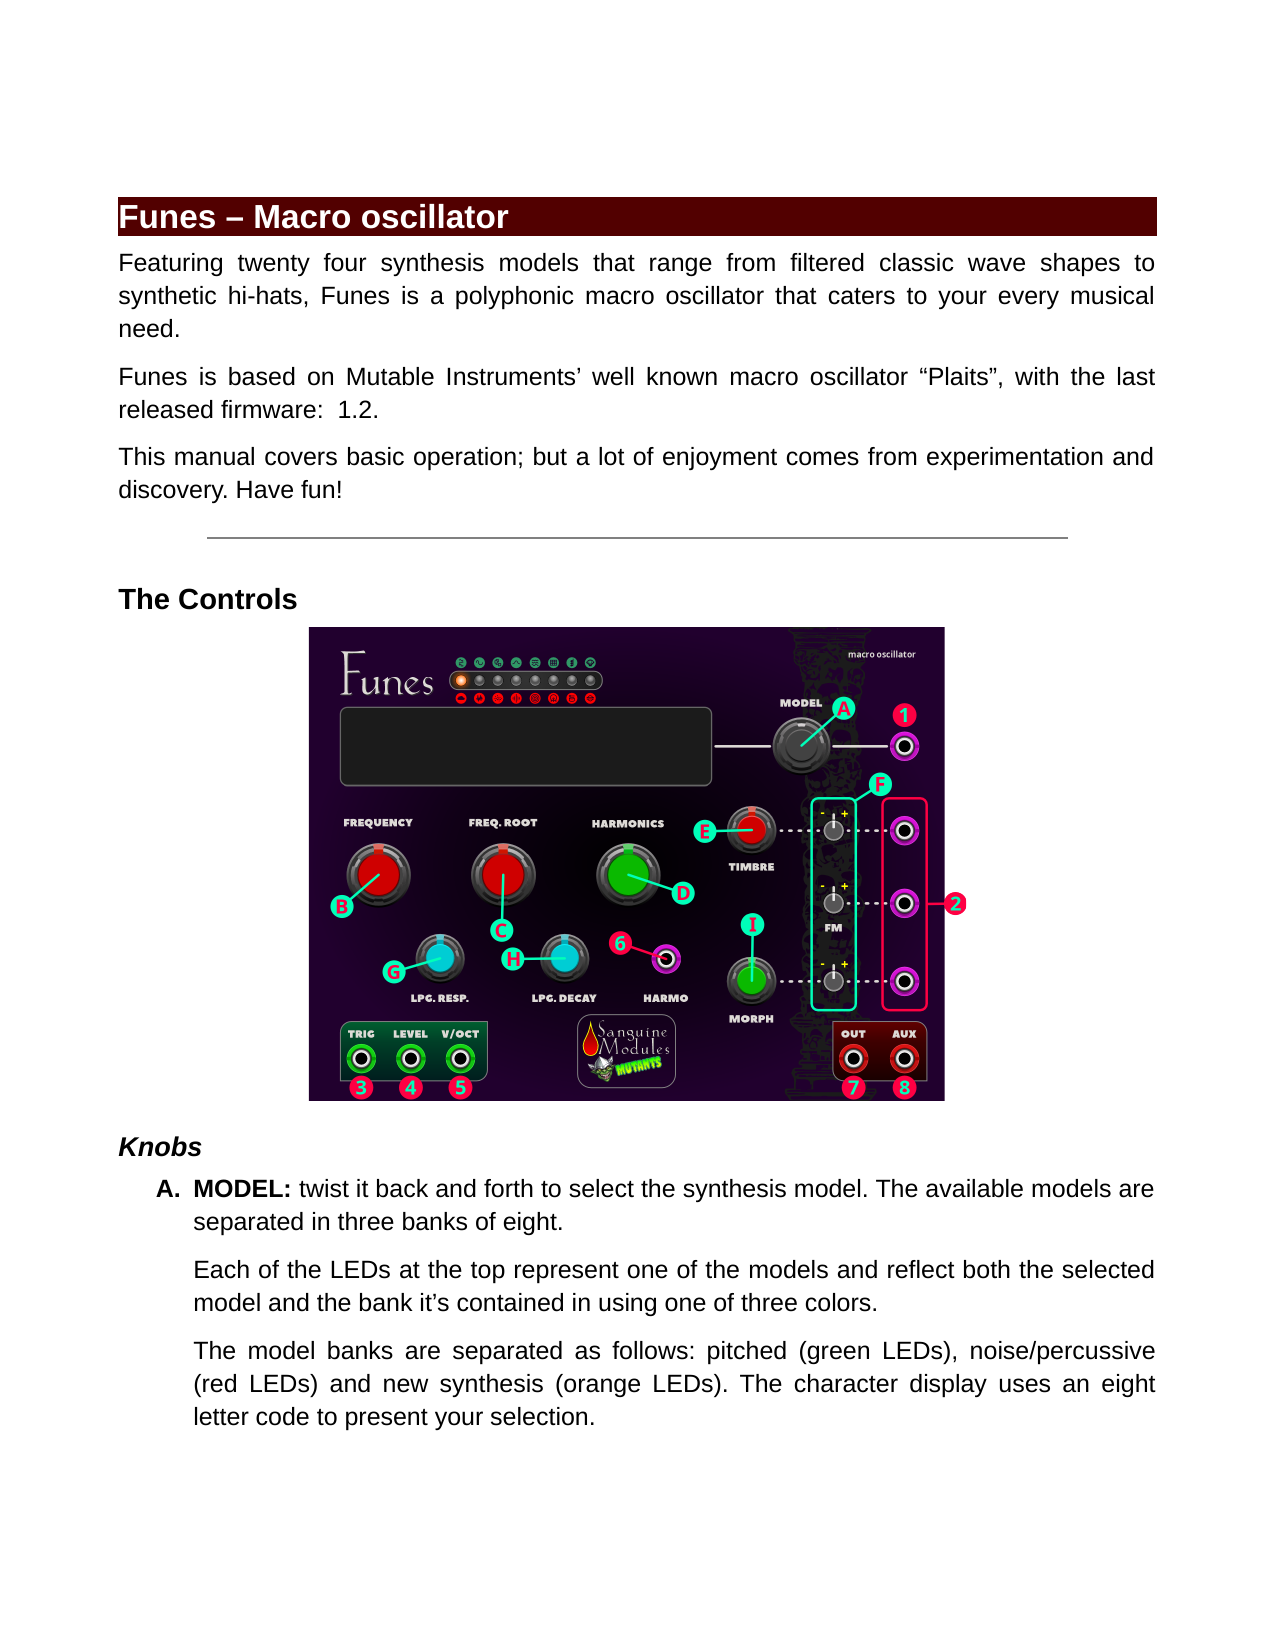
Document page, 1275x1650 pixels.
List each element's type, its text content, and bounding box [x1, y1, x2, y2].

text Funes is based on Mutable Instruments’ well known macro oscillator “Plaits”, with the last released firmware: 1.2. [118, 362, 1157, 423]
subtitle Knobs [118, 1131, 1157, 1162]
subtitle The Controls [118, 582, 1157, 615]
list Each of the LEDs at the top represent one of the models and reflect both the selected model and the bank it’s contained in using one of three colors. [156, 1255, 1157, 1317]
text Featuring twenty four synthesis models that range from filtered classic wave shapes to synthetic hi-hats, Funes is a polyphonic macro oscillator that caters to your every musical need. [118, 248, 1157, 343]
text This manual covers basic operation; but a lot of enjoyment comes from experimentation and discovery. Have fun! [118, 442, 1157, 504]
list MODEL: twist it back and forth to select the synthesis model. The available models are separated in three banks of eight. [156, 1174, 1157, 1236]
subtitle Funes – Macro oscillator [118, 197, 1157, 236]
list The model banks are separated as follows: pitched (green LEDs), noise/percussive (red LEDs) and new synthesis (orange LEDs). The character display uses an eight letter code to present your selection. [156, 1336, 1157, 1430]
picture [308, 627, 967, 1101]
